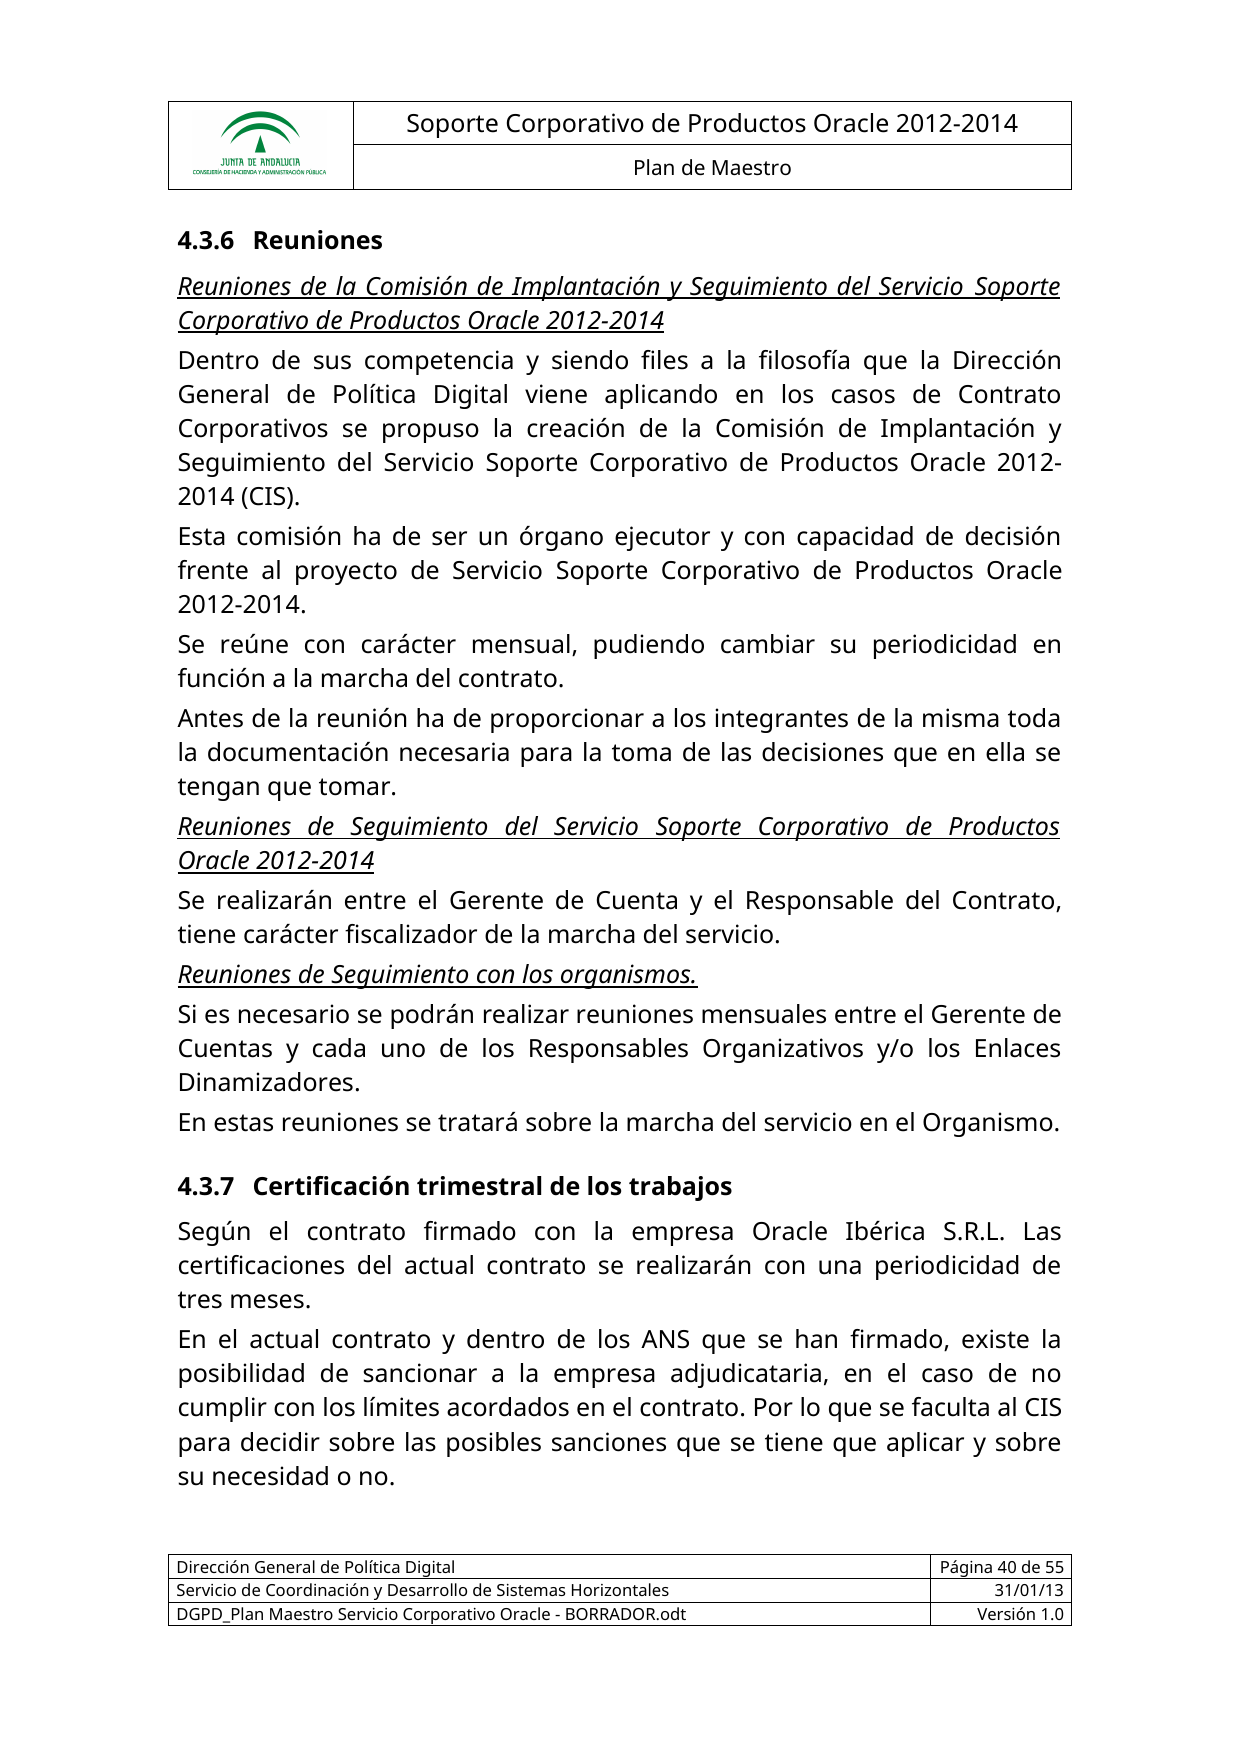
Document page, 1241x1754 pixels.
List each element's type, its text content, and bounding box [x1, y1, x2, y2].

picture [192, 110, 327, 175]
text En estas reuniones se tratará sobre la marcha del servicio en el Organismo. [177, 1105, 1063, 1139]
text Reuniones de Seguimiento del Servicio Soporte Corporativo de Productos Oracle 2012-2014 [177, 809, 1063, 877]
text Según el contrato firmado con la empresa Oracle Ibérica S.R.L. Las certificaciones del actual contrato se realizarán con una periodicidad de tres meses. [177, 1214, 1063, 1316]
text Se realizarán entre el Gerente de Cuenta y el Responsable del Contrato, tiene carácter fiscalizador de la marcha del servicio. [177, 883, 1063, 951]
subtitle Certificación trimestral de los trabajos [177, 1170, 1063, 1201]
text Reuniones de Seguimiento con los organismos. [177, 957, 1063, 991]
text Dentro de sus competencia y siendo files a la filosofía que la Dirección General de Política Digital viene aplicando en los casos de Contrato Corporativos se propuso la creación de la Comisión de Implantación y Seguimiento del Servicio Soporte Corporativo de Productos Oracle 2012-2014 (CIS). [177, 342, 1063, 513]
text En el actual contrato y dentro de los ANS que se han firmado, existe la posibilidad de sancionar a la empresa adjudicataria, en el caso de no cumplir con los límites acordados en el contrato. Por lo que se faculta al CIS para decidir sobre las posibles sanciones que se tiene que aplicar y sobre su necesidad o no. [177, 1322, 1063, 1492]
text Se reúne con carácter mensual, pudiendo cambiar su periodicidad en función a la marcha del contrato. [177, 627, 1063, 695]
text Esta comisión ha de ser un órgano ejecutor y con capacidad de decisión frente al proyecto de Servicio Soporte Corporativo de Productos Oracle 2012-2014. [177, 518, 1063, 621]
subtitle Reuniones [177, 224, 1063, 256]
text Si es necesario se podrán realizar reuniones mensuales entre el Gerente de Cuentas y cada uno de los Responsables Organizativos y/o los Enlaces Dinamizadores. [177, 997, 1063, 1099]
text Reuniones de la Comisión de Implantación y Seguimiento del Servicio Soporte Corporativo de Productos Oracle 2012-2014 [177, 268, 1063, 336]
text Antes de la reunión ha de proporcionar a los integrantes de la misma toda la documentación necesaria para la toma de las decisiones que en ella se tengan que tomar. [177, 701, 1063, 803]
